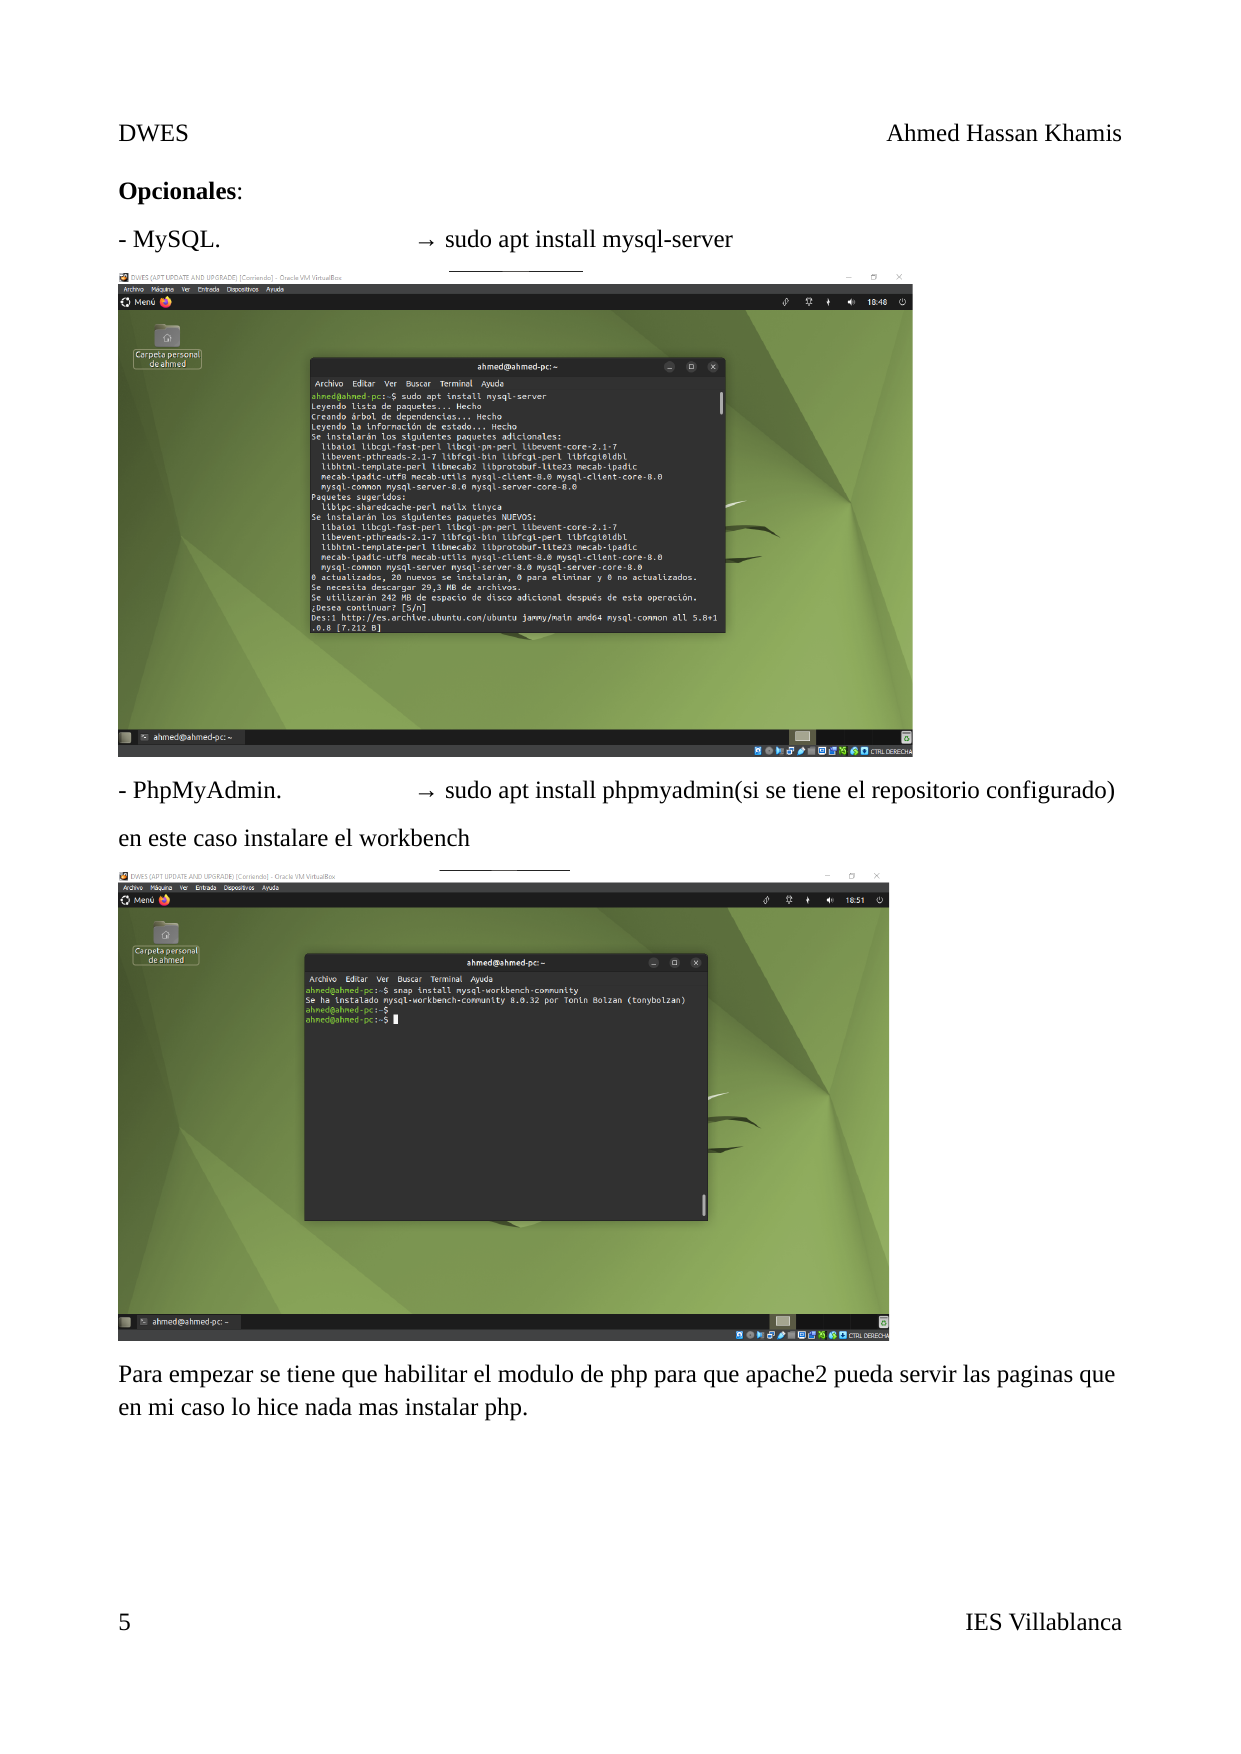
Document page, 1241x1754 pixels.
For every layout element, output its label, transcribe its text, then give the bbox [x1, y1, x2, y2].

text - PhpMyAdmin. → sudo apt install phpmyadmin(si se tiene el repositorio configurado) [118, 775, 1122, 804]
text Opcionales: [118, 176, 1122, 205]
picture [118, 870, 890, 1341]
picture [118, 271, 913, 757]
text - MySQL. → sudo apt install mysql-server [118, 224, 1122, 253]
text Para empezar se tiene que habilitar el modulo de php para que apache2 pueda servir las paginas que en mi caso lo hice nada mas instalar php. [118, 1359, 1122, 1421]
text en este caso instalare el workbench [118, 823, 1122, 851]
